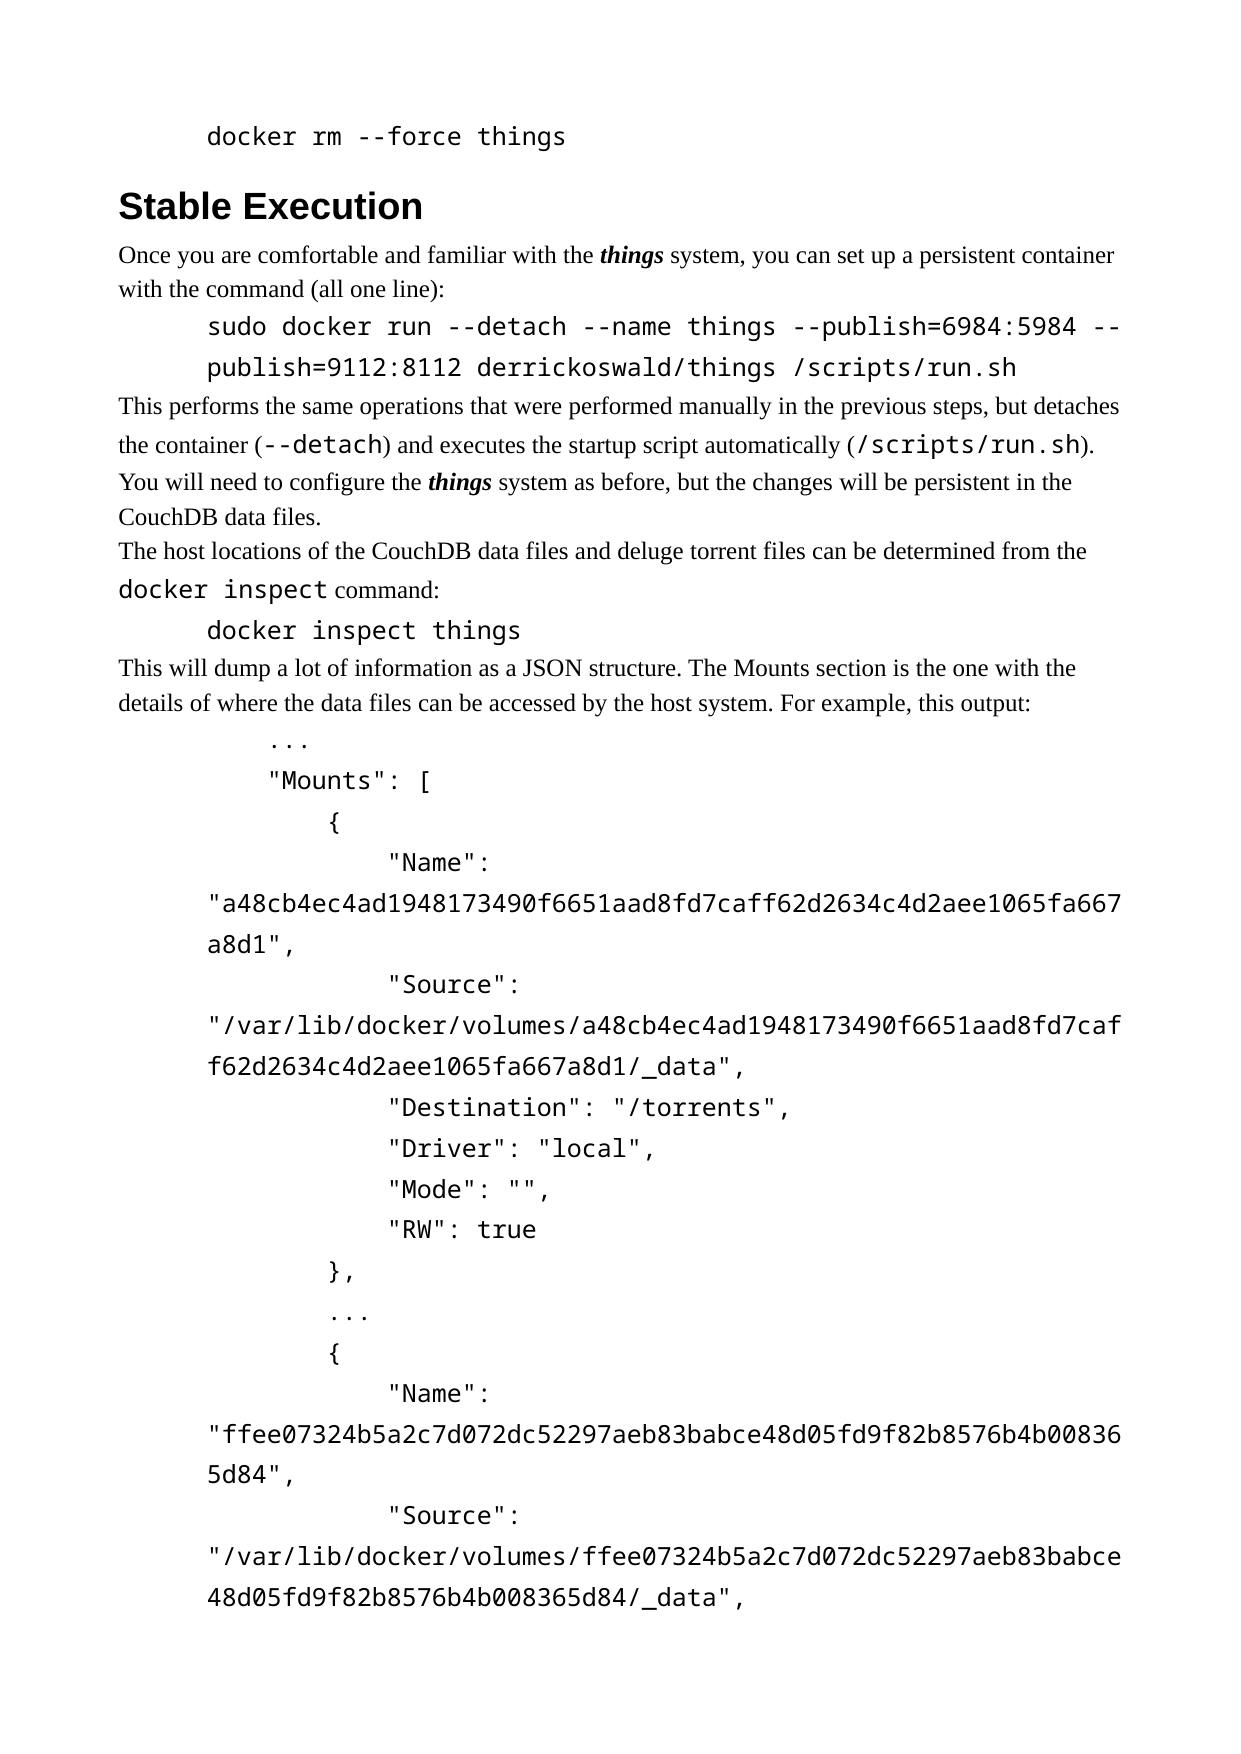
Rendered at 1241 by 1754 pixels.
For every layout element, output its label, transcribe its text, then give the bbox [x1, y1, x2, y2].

text "Mounts": [ [207, 763, 1122, 797]
text This performs the same operations that were performed manually in the previous steps, but detaches the container (--detach) and executes the startup script automatically (/scripts/run.sh). [118, 391, 1122, 460]
text docker rm --force things [207, 118, 1122, 152]
text }, [207, 1253, 1122, 1287]
text "Name": "ffee07324b5a2c7d072dc52297aeb83babce48d05fd9f82b8576b4b008365d84", [207, 1376, 1122, 1491]
text This will dump a lot of information as a JSON structure. The Mounts section is the one with the details of where the data files can be accessed by the host system. For example, this output: [118, 653, 1122, 716]
text "Name": "a48cb4ec4ad1948173490f6651aad8fd7caff62d2634c4d2aee1065fa667a8d1", [207, 845, 1122, 960]
text Once you are comfortable and familiar with the things system, you can set up a persistent container with the command (all one line): [118, 240, 1122, 303]
text sudo docker run --detach --name things --publish=6984:5984 --publish=9112:8112 derrickoswald/things /scripts/run.sh [207, 309, 1122, 384]
subtitle Stable Execution [118, 184, 1122, 228]
text The host locations of the CouchDB data files and deluge torrent files can be determined from the docker inspect command: [118, 536, 1122, 606]
text docker inspect things [207, 612, 1122, 646]
text { [207, 804, 1122, 838]
text "RW": true [207, 1212, 1122, 1246]
text "Source": "/var/lib/docker/volumes/ffee07324b5a2c7d072dc52297aeb83babce48d05fd9f82b8576b4b008365d84/_data", [207, 1498, 1122, 1614]
text "Mode": "", [207, 1171, 1122, 1205]
text ... [207, 722, 1122, 756]
text ... [207, 1294, 1122, 1328]
text "Destination": "/torrents", [207, 1090, 1122, 1124]
text "Driver": "local", [207, 1131, 1122, 1164]
text "Source": "/var/lib/docker/volumes/a48cb4ec4ad1948173490f6651aad8fd7caff62d2634c4d2aee1065fa667a8d1/_data", [207, 967, 1122, 1083]
text You will need to configure the things system as before, but the changes will be persistent in the CouchDB data files. [118, 467, 1122, 530]
text { [207, 1335, 1122, 1369]
